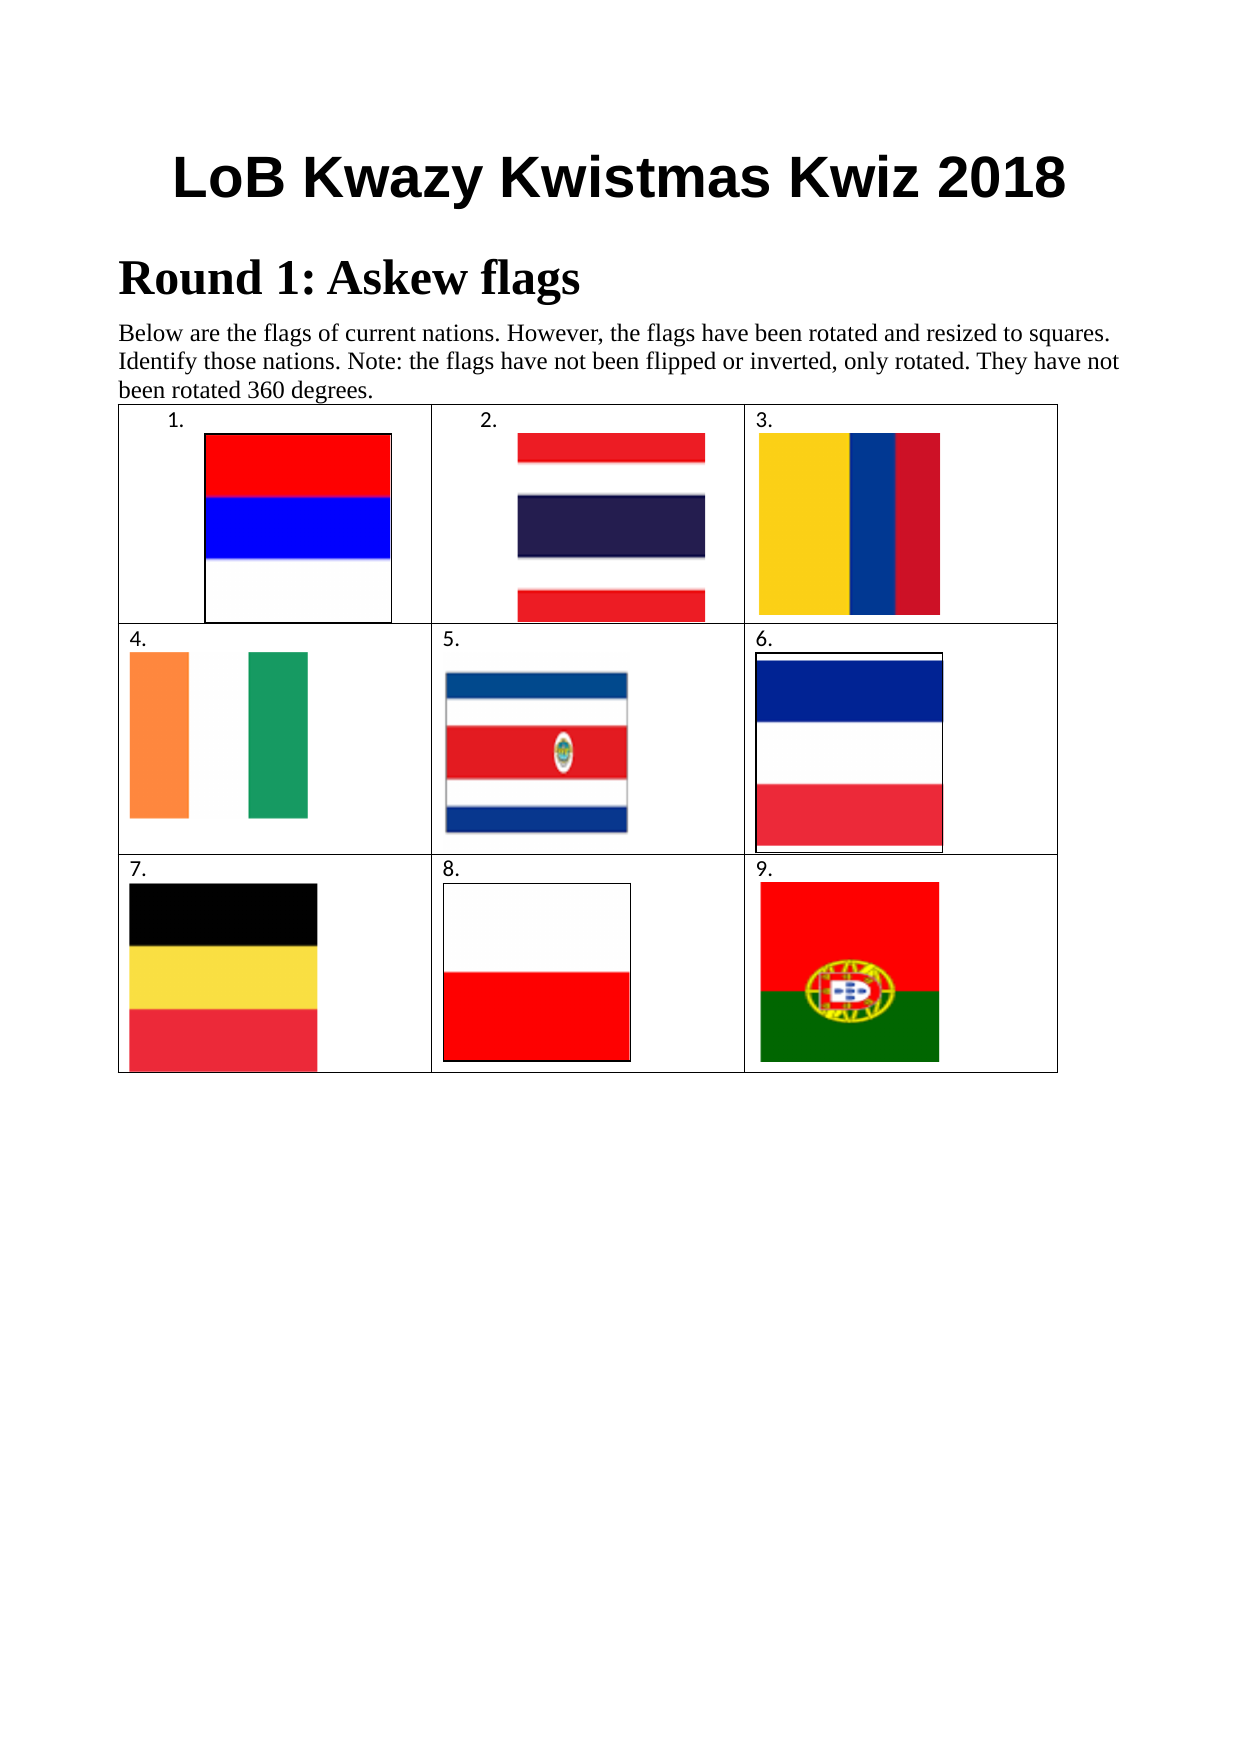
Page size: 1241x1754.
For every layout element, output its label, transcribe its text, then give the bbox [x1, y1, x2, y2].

table_cell 4. [119, 624, 431, 853]
table_header 3. [745, 405, 1057, 623]
text Below are the flags of current nations. However, the flags have been rotated and resized to squares. Identify those nations. Note: the flags have not been flipped or inverted, only rotated. They have not been rotated 360 degrees. [118, 318, 1122, 404]
title LoB Kwazy Kwistmas Kwiz 2018 [118, 143, 1122, 210]
table_cell 7. [119, 855, 431, 1072]
table_header [119, 405, 431, 623]
subtitle Round 1: Askew flags [118, 248, 1122, 305]
table_cell 6. [745, 624, 1057, 853]
table_header [432, 405, 744, 623]
table_cell 8. [432, 855, 744, 1072]
table_cell 5. [432, 624, 744, 853]
table_cell 9. [745, 855, 1057, 1072]
